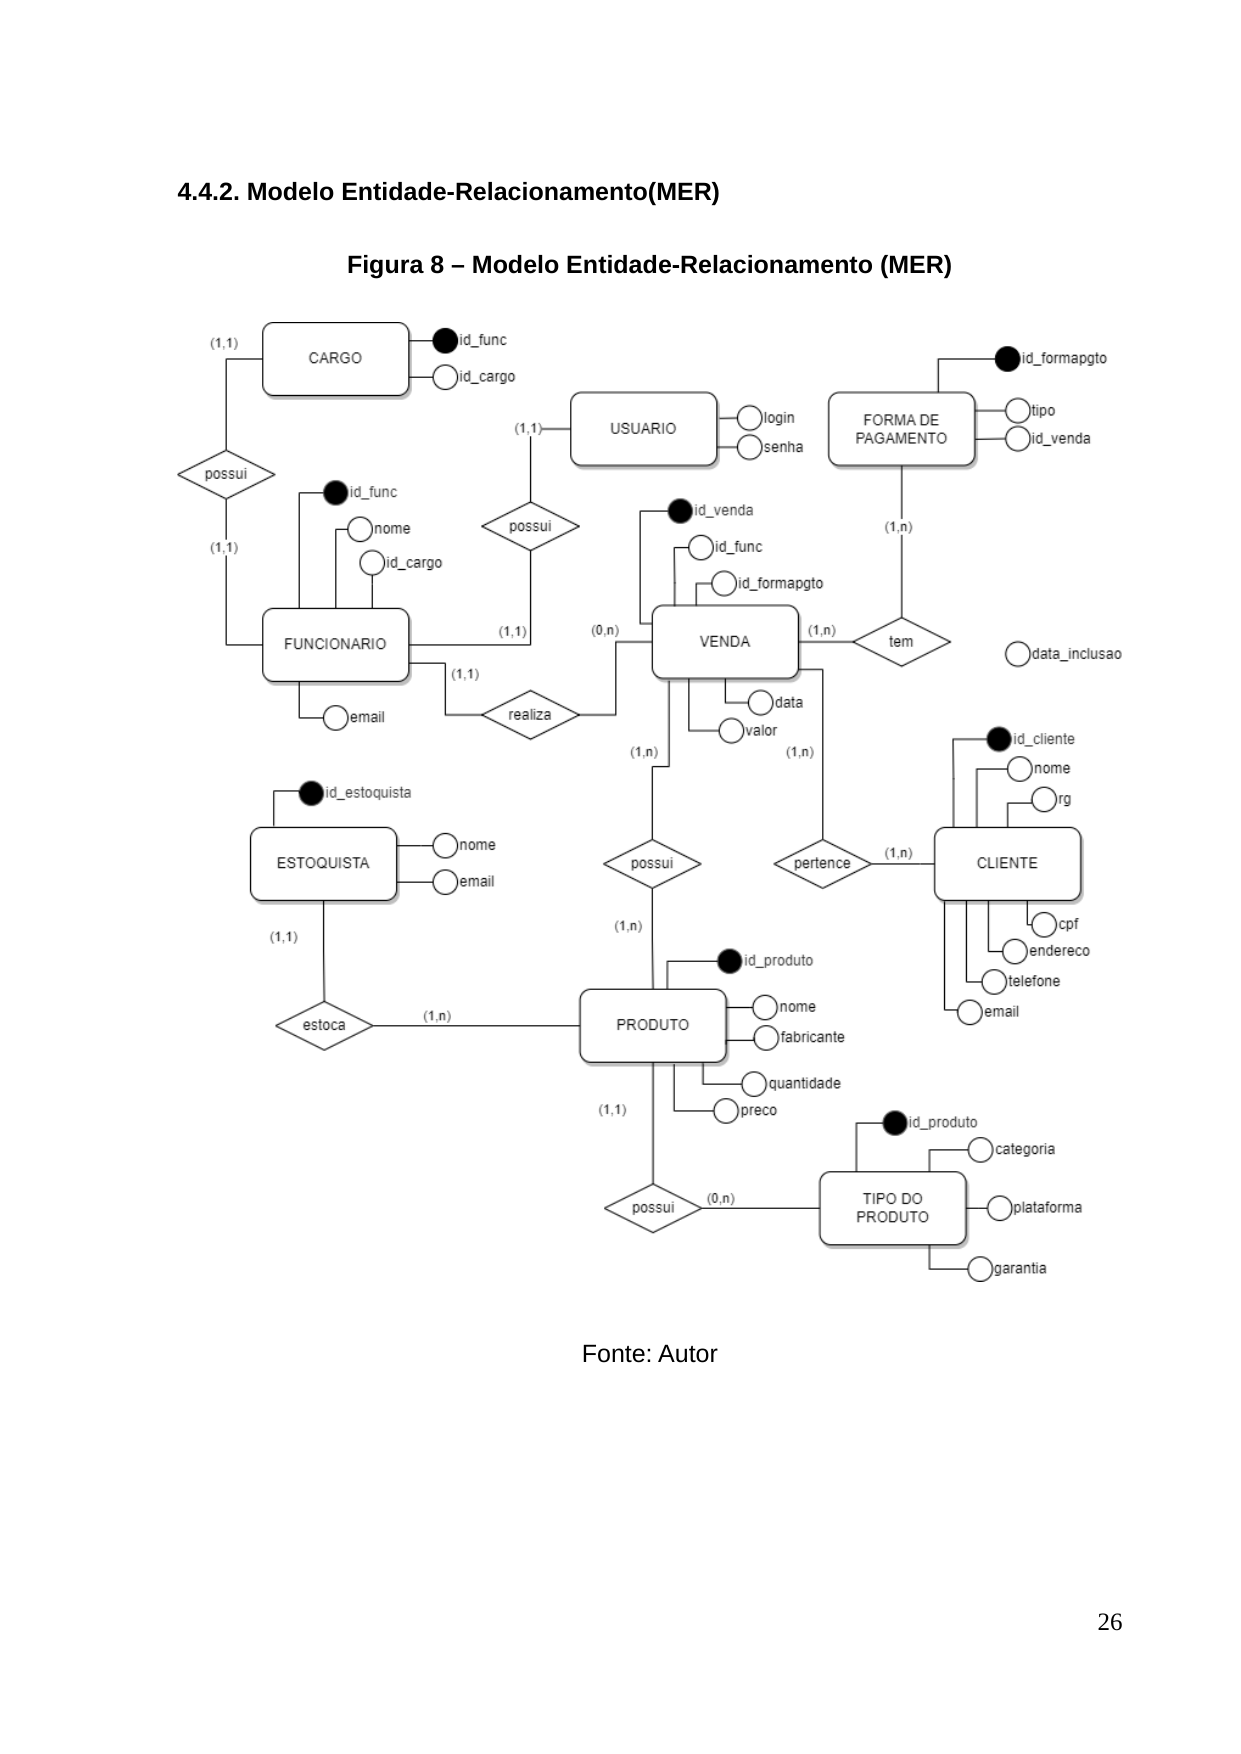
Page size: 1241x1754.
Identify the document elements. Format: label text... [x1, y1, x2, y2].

text Figura 8 – Modelo Entidade-Relacionamento (MER) [177, 250, 1122, 278]
text 4.4.2. Modelo Entidade-Relacionamento(MER) [177, 177, 1122, 206]
text Fonte: Autor [177, 1282, 1122, 1368]
picture [177, 322, 1123, 1282]
